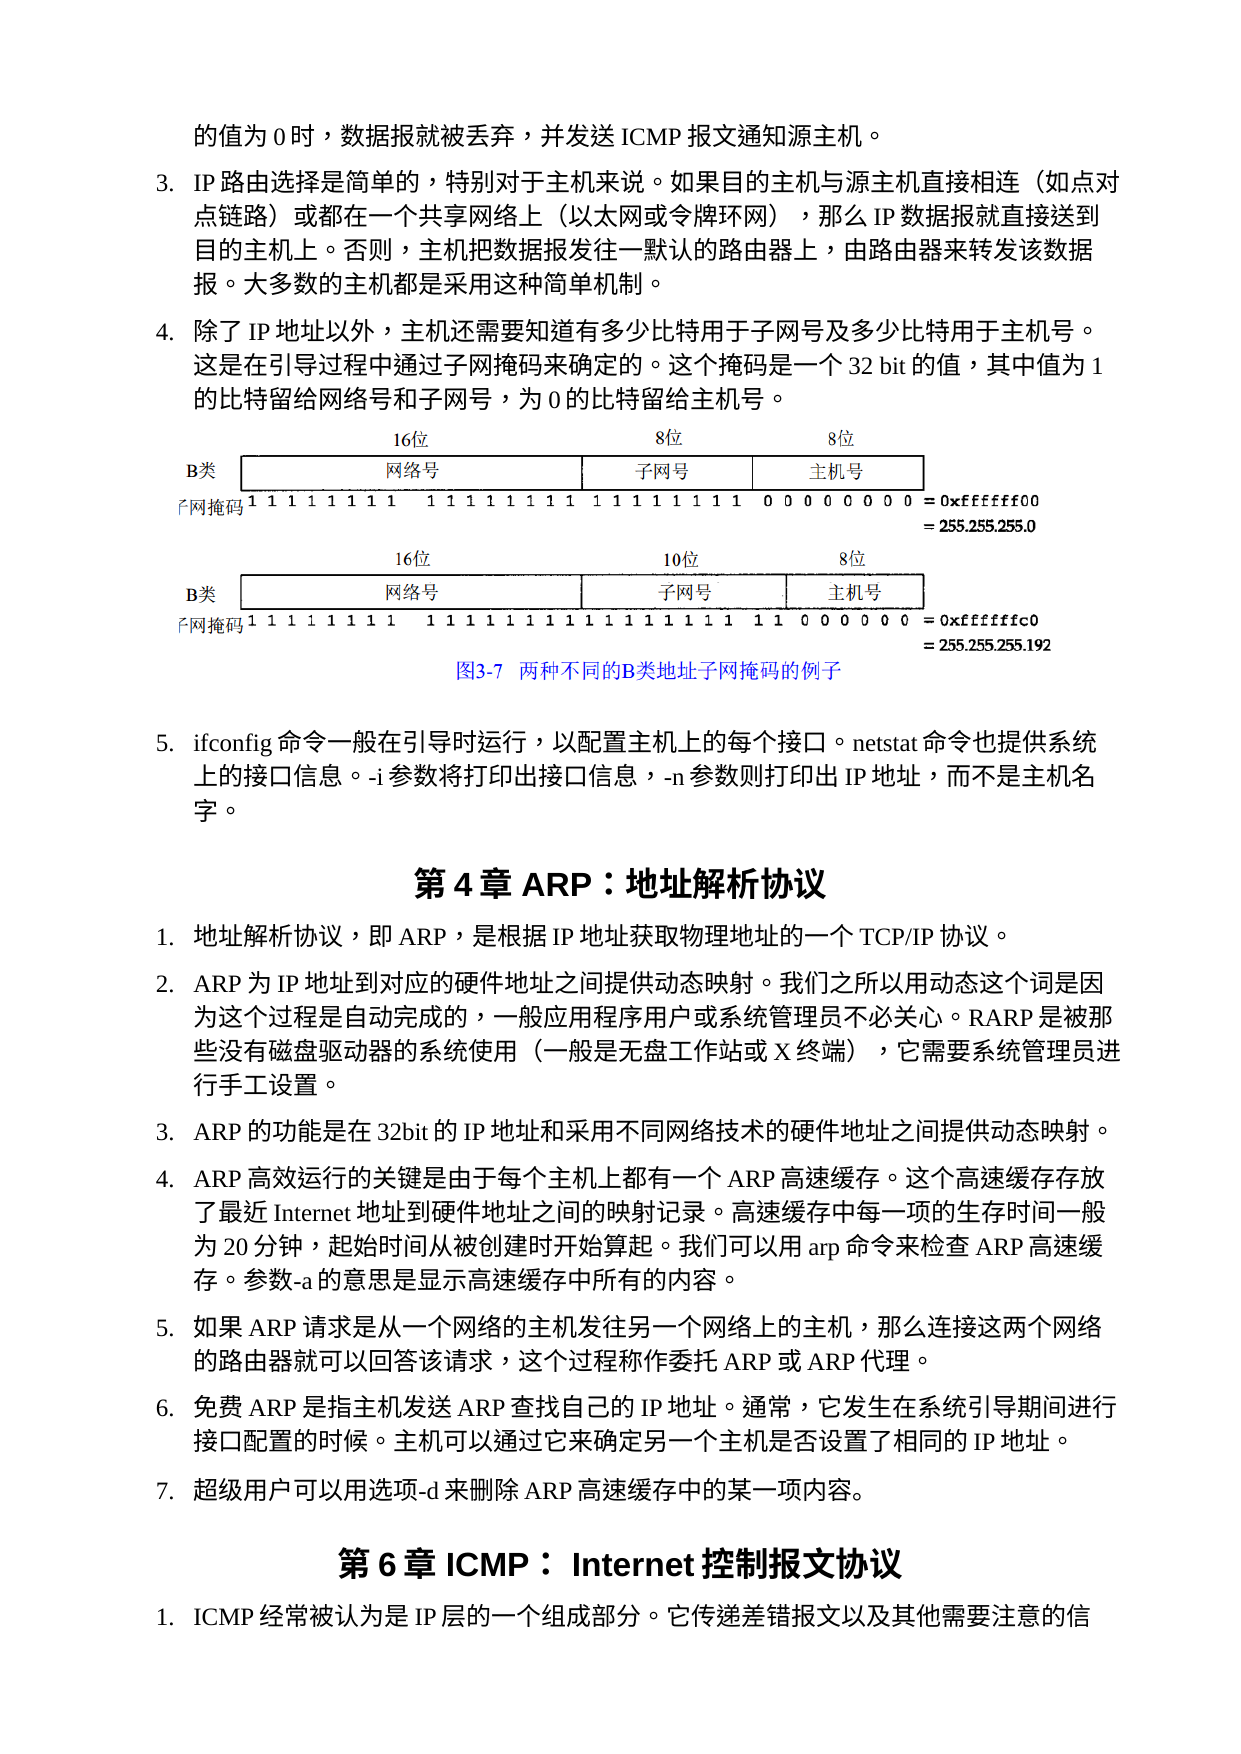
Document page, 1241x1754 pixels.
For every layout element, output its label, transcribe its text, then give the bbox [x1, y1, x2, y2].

list 超级用户可以用选项-d来删除ARP高速缓存中的某一项内容。 [156, 1471, 1122, 1507]
list IP路由选择是简单的，特别对于主机来说。如果目的主机与源主机直接相连（如点对点链路）或都在一个共享网络上（以太网或令牌环网），那么IP数据报就直接送到目的主机上。否则，主机把数据报发往一默认的路由器上，由路由器来转发该数据报。大多数的主机都是采用这种简单机制。 [156, 165, 1122, 301]
picture [179, 428, 1061, 684]
list 地址解析协议，即ARP，是根据IP地址获取物理地址的一个TCP/IP协议。 [156, 919, 1122, 953]
list ARP为IP地址到对应的硬件地址之间提供动态映射。我们之所以用动态这个词是因为这个过程是自动完成的，一般应用程序用户或系统管理员不必关心。RARP是被那些没有磁盘驱动器的系统使用（一般是无盘工作站或X终端），它需要系统管理员进行手工设置。 [156, 965, 1122, 1102]
list ARP高效运行的关键是由于每个主机上都有一个ARP高速缓存。这个高速缓存存放了最近Internet地址到硬件地址之间的映射记录。高速缓存中每一项的生存时间一般为20分钟，起始时间从被创建时开始算起。我们可以用arp命令来检查ARP高速缓存。参数-a的意思是显示高速缓存中所有的内容。 [156, 1161, 1122, 1297]
list 如果ARP请求是从一个网络的主机发往另一个网络上的主机，那么连接这两个网络的路由器就可以回答该请求，这个过程称作委托ARP或ARP代理。 [156, 1309, 1122, 1377]
list 的值为0时，数据报就被丢弃，并发送ICMP报文通知源主机。 [156, 118, 1122, 152]
list ARP的功能是在32bit的IP地址和采用不同网络技术的硬件地址之间提供动态映射。 [156, 1114, 1122, 1148]
list 免费ARP是指主机发送ARP查找自己的IP地址。通常，它发生在系统引导期间进行接口配置的时候。主机可以通过它来确定另一个主机是否设置了相同的IP地址。 [156, 1390, 1122, 1458]
subtitle 第4章 ARP：地址解析协议 [118, 861, 1122, 906]
subtitle 第6章 ICMP： Internet控制报文协议 [118, 1540, 1122, 1586]
list ICMP经常被认为是IP层的一个组成部分。它传递差错报文以及其他需要注意的信 [156, 1598, 1122, 1632]
list ifconfig命令一般在引导时运行，以配置主机上的每个接口。netstat命令也提供系统上的接口信息。-i参数将打印出接口信息，-n参数则打印出IP地址，而不是主机名字。 [156, 725, 1122, 827]
list 除了IP地址以外，主机还需要知道有多少比特用于子网号及多少比特用于主机号。这是在引导过程中通过子网掩码来确定的。这个掩码是一个32 bit的值，其中值为1的比特留给网络号和子网号，为0的比特留给主机号。 [156, 313, 1122, 416]
